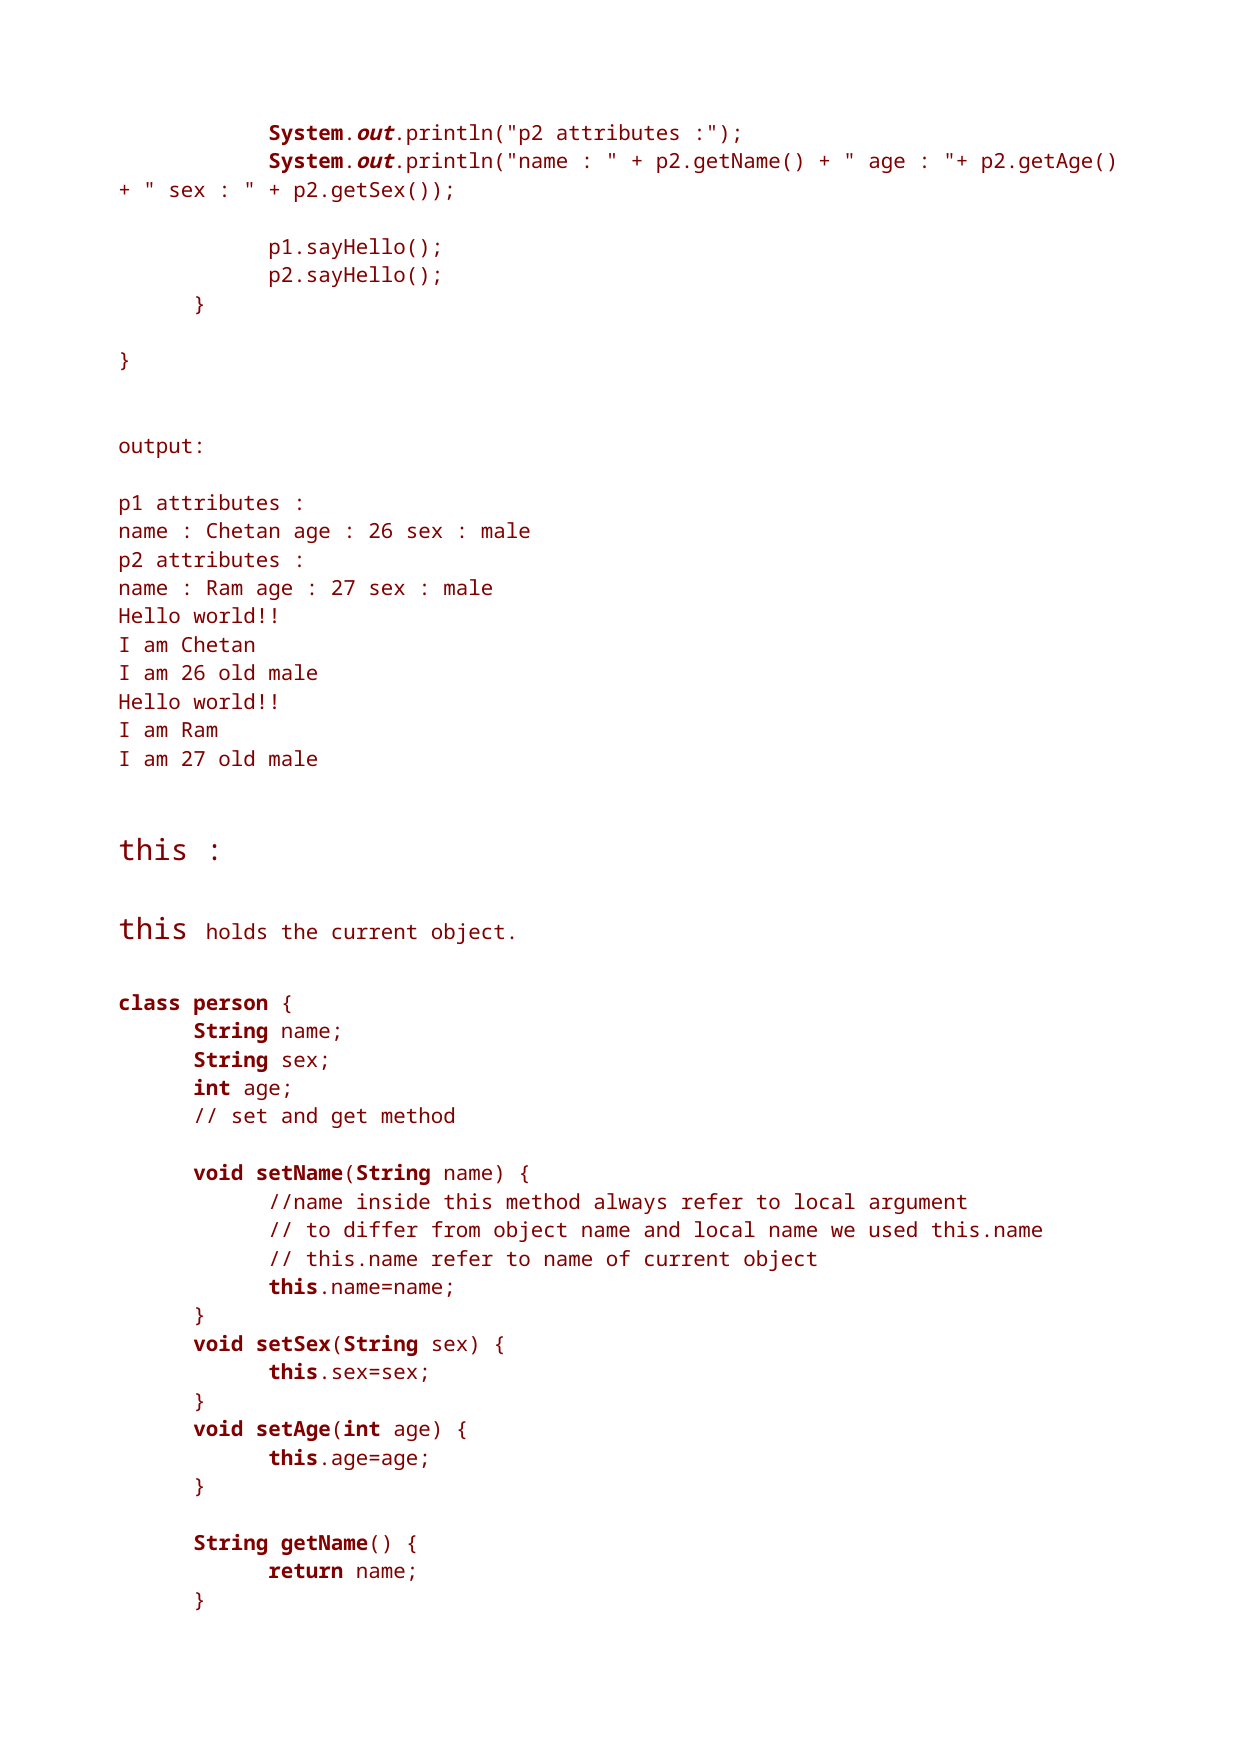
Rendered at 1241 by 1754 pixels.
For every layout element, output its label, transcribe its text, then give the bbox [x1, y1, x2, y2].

text this : [118, 829, 1122, 869]
text System.out.println("p2 attributes :"); [118, 118, 1122, 147]
text // set and get method [118, 1102, 1122, 1130]
text //name inside this method always refer to local argument [118, 1187, 1122, 1215]
text this holds the current object. [118, 908, 1122, 948]
text } [118, 346, 1122, 374]
text String name; [118, 1016, 1122, 1045]
text int age; [118, 1073, 1122, 1102]
text output: [118, 431, 1122, 459]
text // to differ from object name and local name we used this.name [118, 1215, 1122, 1244]
text I am 26 old male [118, 658, 1122, 687]
text Hello world!! [118, 687, 1122, 715]
text } [118, 1471, 1122, 1500]
text p2 attributes : [118, 545, 1122, 573]
text this.age=age; [118, 1443, 1122, 1471]
text void setAge(int age) { [118, 1414, 1122, 1443]
text p1.sayHello(); [118, 232, 1122, 260]
text } [118, 1301, 1122, 1329]
text I am Ram [118, 715, 1122, 744]
text p1 attributes : [118, 488, 1122, 516]
text } [118, 1386, 1122, 1414]
text this.sex=sex; [118, 1357, 1122, 1386]
text name : Ram age : 27 sex : male [118, 573, 1122, 602]
text String sex; [118, 1045, 1122, 1073]
text name : Chetan age : 26 sex : male [118, 516, 1122, 545]
text System.out.println("name : " + p2.getName() + " age : "+ p2.getAge() + " sex : " + p2.getSex()); [118, 147, 1122, 203]
text String getName() { [118, 1528, 1122, 1557]
text } [118, 289, 1122, 317]
text } [118, 1585, 1122, 1613]
text // this.name refer to name of current object [118, 1244, 1122, 1272]
text this.name=name; [118, 1272, 1122, 1301]
text class person { [118, 988, 1122, 1016]
text void setName(String name) { [118, 1158, 1122, 1187]
text p2.sayHello(); [118, 260, 1122, 289]
text I am 27 old male [118, 744, 1122, 772]
text void setSex(String sex) { [118, 1329, 1122, 1357]
text I am Chetan [118, 630, 1122, 658]
text Hello world!! [118, 602, 1122, 630]
text return name; [118, 1557, 1122, 1585]
